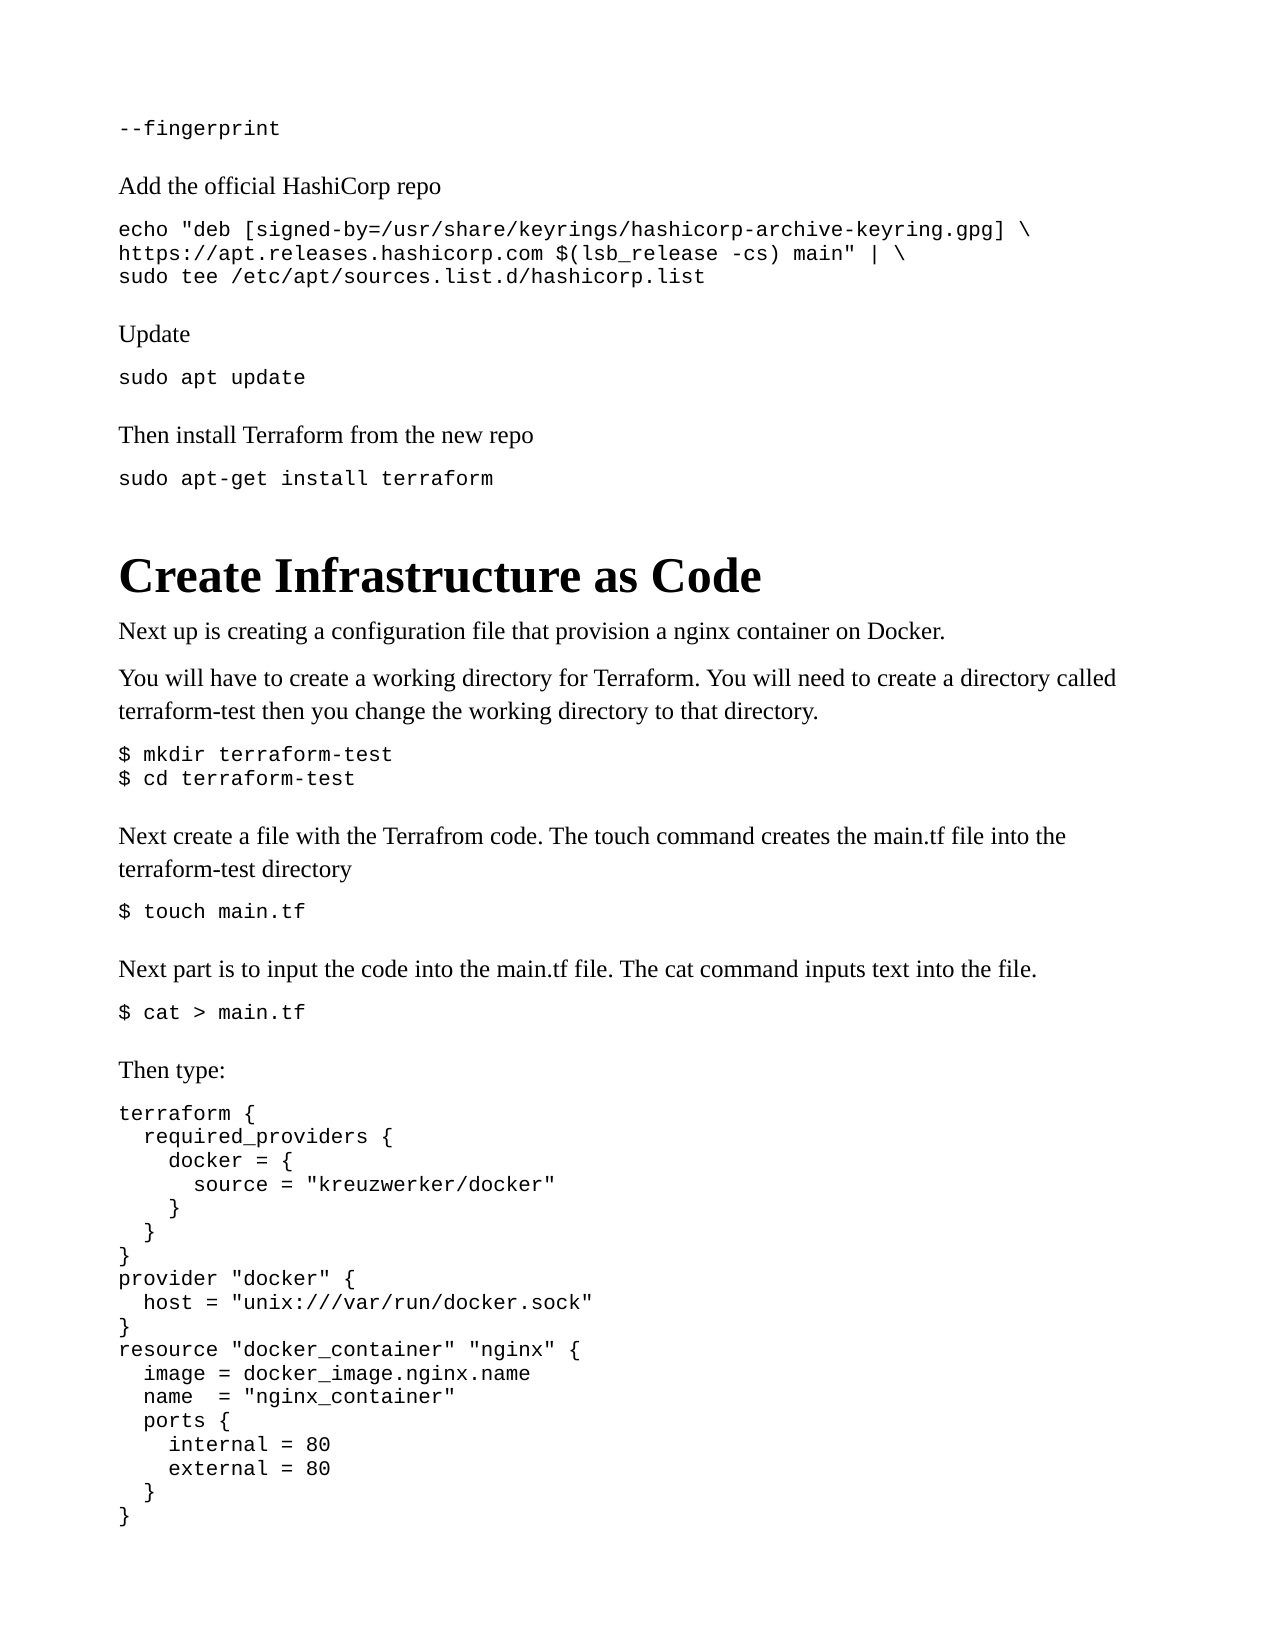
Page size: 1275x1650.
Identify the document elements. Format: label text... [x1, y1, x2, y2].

text Then install Terraform from the new repo [118, 420, 1157, 449]
text Add the official HashiCorp repo [118, 171, 1157, 200]
text image = docker_image.nginx.name [118, 1363, 1157, 1387]
text Next create a file with the Terrafrom code. The touch command creates the main.tf file into the terraform-test directory [118, 821, 1157, 882]
text sudo apt-get install terraform [118, 468, 1157, 491]
text ports { [118, 1410, 1157, 1434]
text $ cat > main.tf [118, 1002, 1157, 1026]
text echo "deb [signed-by=/usr/share/keyrings/hashicorp-archive-keyring.gpg] \ [118, 219, 1157, 242]
text name = "nginx_container" [118, 1387, 1157, 1410]
text You will have to create a working directory for Terraform. You will need to create a directory called terraform-test then you change the working directory to that directory. [118, 663, 1157, 725]
text host = "unix:///var/run/docker.sock" [118, 1292, 1157, 1316]
text Update [118, 319, 1157, 348]
text Next part is to input the code into the main.tf file. The cat command inputs text into the file. [118, 954, 1157, 983]
text $ touch main.tf [118, 901, 1157, 925]
subtitle Create Infrastructure as Code [118, 546, 1157, 603]
text required_providers { [118, 1126, 1157, 1150]
text terraform { [118, 1103, 1157, 1126]
text $ mkdir terraform-test [118, 744, 1157, 768]
text } [118, 1221, 1157, 1245]
text resource "docker_container" "nginx" { [118, 1339, 1157, 1363]
text } [118, 1316, 1157, 1339]
text Then type: [118, 1055, 1157, 1084]
text source = "kreuzwerker/docker" [118, 1174, 1157, 1197]
text internal = 80 [118, 1434, 1157, 1457]
text provider "docker" { [118, 1268, 1157, 1292]
text docker = { [118, 1150, 1157, 1174]
text https://apt.releases.hashicorp.com $(lsb_release -cs) main" | \ [118, 242, 1157, 266]
text } [118, 1505, 1157, 1528]
text } [118, 1481, 1157, 1505]
text } [118, 1245, 1157, 1268]
text --fingerprint [118, 118, 1157, 142]
text external = 80 [118, 1457, 1157, 1481]
text sudo apt update [118, 367, 1157, 391]
text sudo tee /etc/apt/sources.list.d/hashicorp.list [118, 266, 1157, 290]
text $ cd terraform-test [118, 768, 1157, 791]
text Next up is creating a configuration file that provision a nginx container on Docker. [118, 616, 1157, 644]
text } [118, 1197, 1157, 1221]
